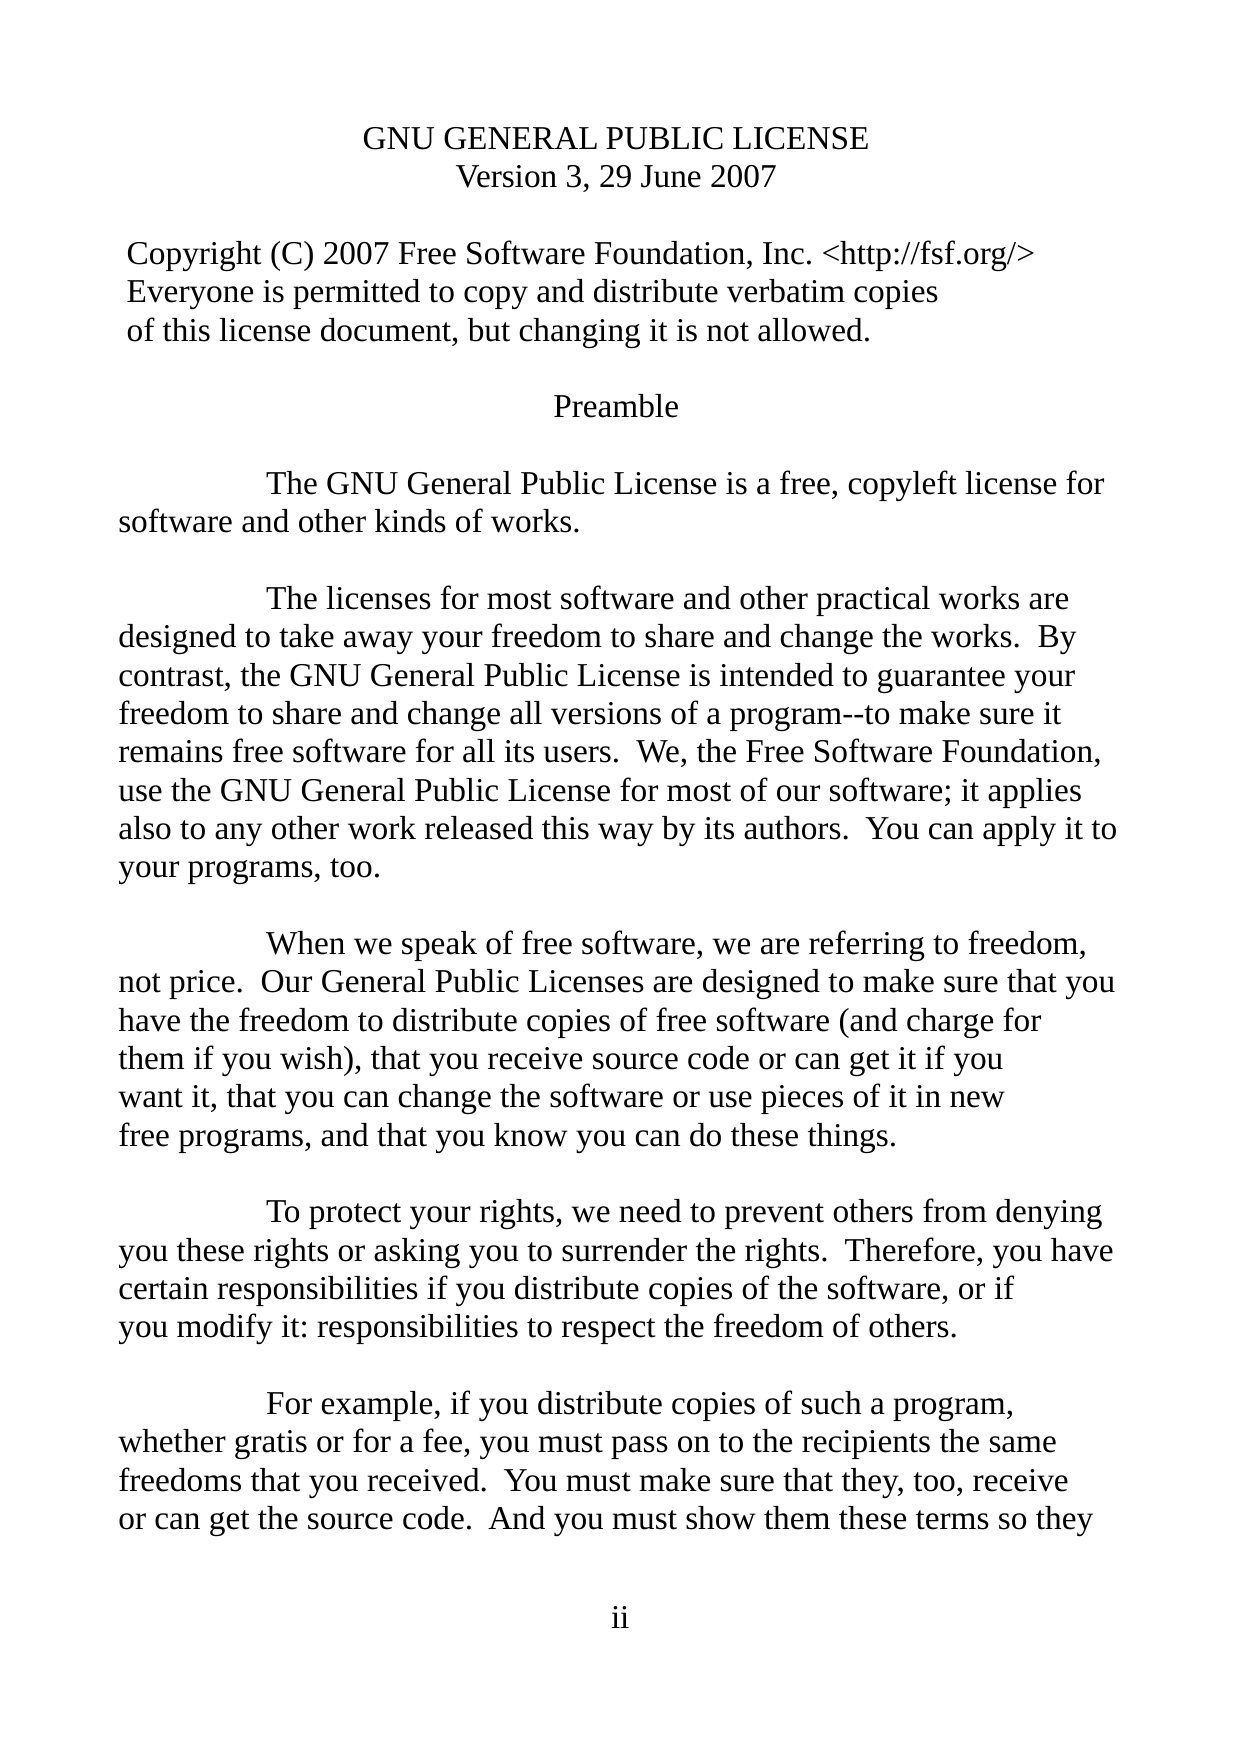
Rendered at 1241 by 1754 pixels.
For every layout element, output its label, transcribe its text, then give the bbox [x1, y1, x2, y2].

text you modify it: responsibilities to respect the freedom of others. [118, 1306, 1122, 1345]
text To protect your rights, we need to prevent others from denying you these rights or asking you to surrender the rights. Therefore, you have [118, 1191, 1122, 1268]
text Everyone is permitted to copy and distribute verbatim copies [118, 271, 1122, 310]
text Preamble [118, 386, 1122, 425]
text have the freedom to distribute copies of free software (and charge for [118, 1000, 1122, 1038]
text of this license document, but changing it is not allowed. [118, 310, 1122, 348]
text them if you wish), that you receive source code or can get it if you [118, 1038, 1122, 1076]
text Copyright (C) 2007 Free Software Foundation, Inc. <http://fsf.org/> [118, 233, 1122, 271]
text free programs, and that you know you can do these things. [118, 1115, 1122, 1153]
text certain responsibilities if you distribute copies of the software, or if [118, 1268, 1122, 1306]
text GNU GENERAL PUBLIC LICENSE [118, 118, 1122, 156]
text want it, that you can change the software or use pieces of it in new [118, 1076, 1122, 1115]
text software and other kinds of works. [118, 501, 1122, 540]
text freedoms that you received. You must make sure that they, too, receive [118, 1460, 1122, 1498]
text The GNU General Public License is a free, copyleft license for [118, 463, 1122, 501]
text When we speak of free software, we are referring to freedom, not price. Our General Public Licenses are designed to make sure that you [118, 923, 1122, 1000]
text The licenses for most software and other practical works are designed to take away your freedom to share and change the works. By contrast, the GNU General Public License is intended to guarantee your freedom to share and change all versions of a program--to make sure it remains free software for all its users. We, the Free Software Foundation, use the GNU General Public License for most of our software; it applies also to any other work released this way by its authors. You can apply it to [118, 578, 1122, 846]
text your programs, too. [118, 846, 1122, 885]
text or can get the source code. And you must show them these terms so they [118, 1498, 1122, 1536]
text For example, if you distribute copies of such a program, whether gratis or for a fee, you must pass on to the recipients the same [118, 1383, 1122, 1460]
text Version 3, 29 June 2007 [118, 156, 1122, 195]
